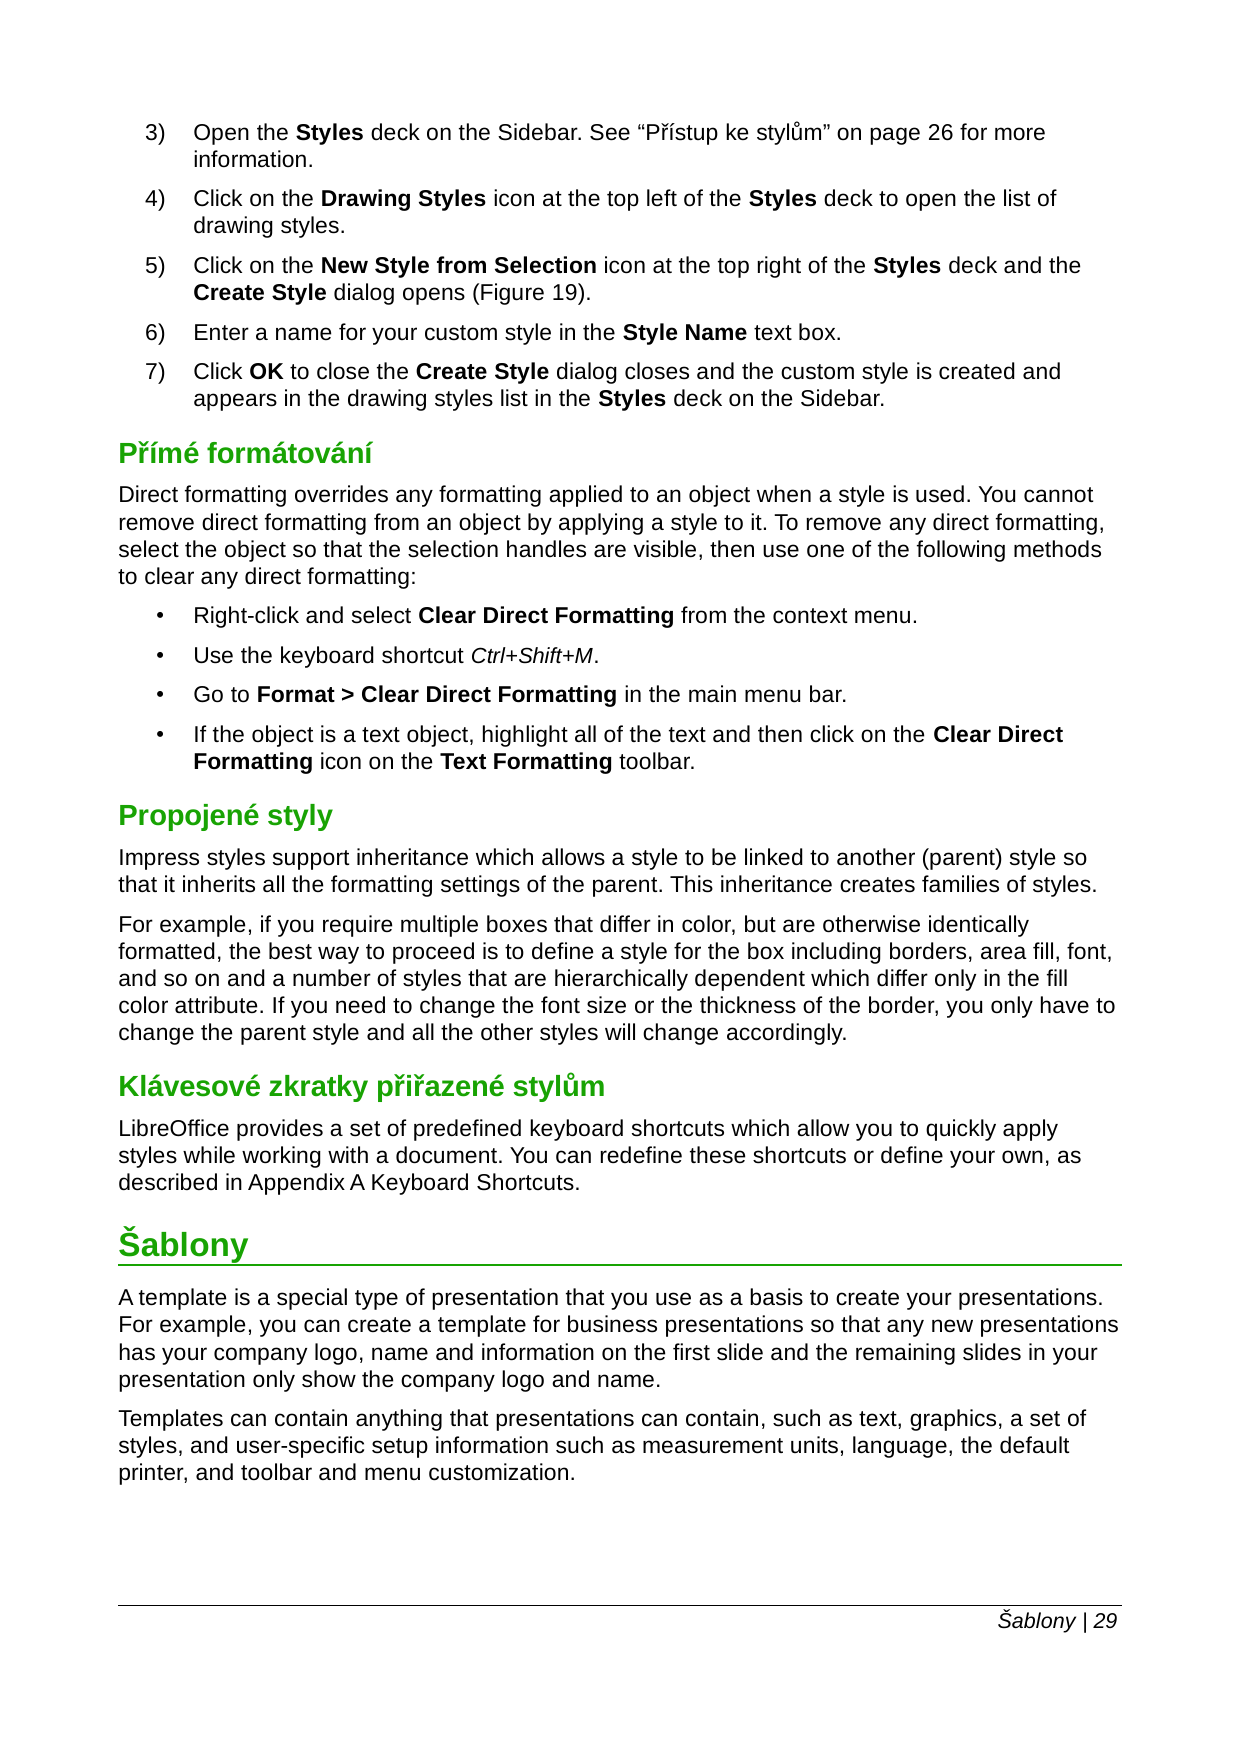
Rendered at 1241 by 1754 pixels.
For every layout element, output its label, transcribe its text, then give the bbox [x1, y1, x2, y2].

subtitle Šablony [118, 1225, 1122, 1264]
text Templates can contain anything that presentations can contain, such as text, graphics, a set of styles, and user-specific setup information such as measurement units, language, the default printer, and toolbar and menu customization. [118, 1404, 1122, 1486]
list Right-click and select Clear Direct Formatting from the context menu. [156, 602, 1122, 629]
subtitle Propojené styly [118, 798, 1122, 832]
list Click on the New Style from Selection icon at the top right of the Styles deck and the Create Style dialog opens (Figure 19). [165, 251, 1122, 306]
text Direct formatting overrides any formatting applied to an object when a style is used. You cannot remove direct formatting from an object by applying a style to it. To remove any direct formatting, select the object so that the selection handles are visible, then use one of the following methods to clear any direct formatting: [118, 481, 1122, 589]
list Open the Styles deck on the Sidebar. See “Accessing styles” on page 23 for more information. [165, 118, 1122, 172]
subtitle Klávesové zkratky přiřazené stylům [118, 1069, 1122, 1103]
list Click OK to close the Create Style dialog closes and the custom style is created and appears in the drawing styles list in the Styles deck on the Sidebar. [165, 358, 1122, 412]
list Go to Format > Clear Direct Formatting in the main menu bar. [156, 681, 1122, 708]
text For example, if you require multiple boxes that differ in color, but are otherwise identically formatted, the best way to proceed is to define a style for the box including borders, area fill, font, and so on and a number of styles that are hierarchically dependent which differ only in the fill color attribute. If you need to change the font size or the thickness of the border, you only have to change the parent style and all the other styles will change accordingly. [118, 910, 1122, 1046]
list Use the keyboard shortcut Ctrl+Shift+M. [156, 641, 1122, 668]
list Enter a name for your custom style in the Style Name text box. [165, 318, 1122, 345]
text A template is a special type of presentation that you use as a basis to create your presentations. For example, you can create a template for business presentations so that any new presentations has your company logo, name and information on the first slide and the remaining slides in your presentation only show the company logo and name. [118, 1284, 1122, 1392]
list If the object is a text object, highlight all of the text and then click on the Clear Direct Formatting icon on the Text Formatting toolbar. [156, 720, 1122, 774]
text LibreOffice provides a set of predefined keyboard shortcuts which allow you to quickly apply styles while working with a document. You can redefine these shortcuts or define your own, as described in Appendix A Keyboard Shortcuts. [118, 1114, 1122, 1196]
text Impress styles support inheritance which allows a style to be linked to another (parent) style so that it inherits all the formatting settings of the parent. This inheritance creates families of styles. [118, 843, 1122, 898]
subtitle Přímé formátování [118, 436, 1122, 469]
list Click on the Drawing Styles icon at the top left of the Styles deck to open the list of drawing styles. [165, 185, 1122, 239]
